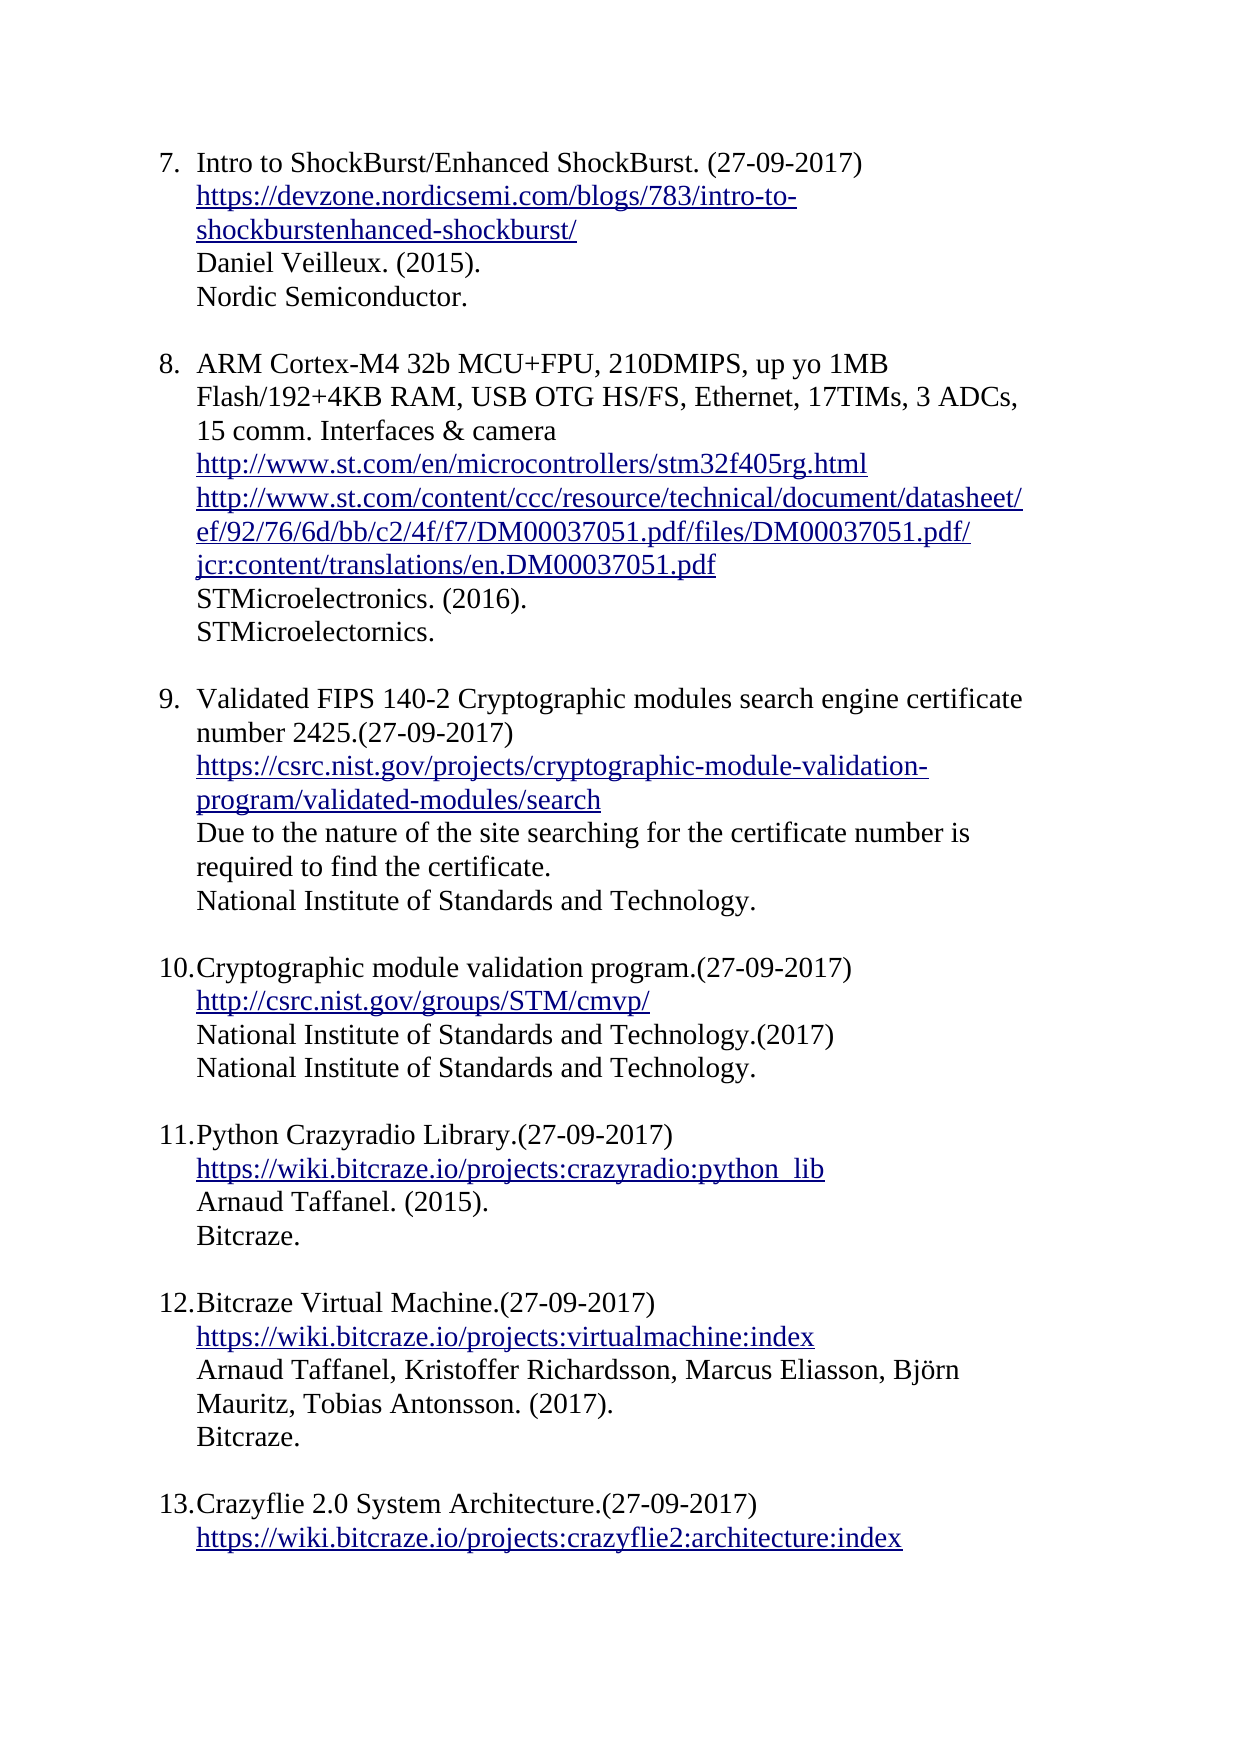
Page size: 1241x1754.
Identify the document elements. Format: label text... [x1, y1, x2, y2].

list Crazyflie 2.0 System Architecture.(27-09-2017) https://wiki.bitcraze.io/projects:crazyflie2:architecture:index [158, 1486, 1042, 1553]
list Validated FIPS 140-2 Cryptographic modules search engine certificate number 2425.(27-09-2017) https://csrc.nist.gov/projects/cryptographic-module-validation-program/validated-modules/search Due to the nature of the site searching for the certificate number is required to find the certificate. National Institute of Standards and Technology. [158, 681, 1042, 916]
list ARM Cortex-M4 32b MCU+FPU, 210DMIPS, up yo 1MB Flash/192+4KB RAM, USB OTG HS/FS, Ethernet, 17TIMs, 3 ADCs, 15 comm. Interfaces & camera http://www.st.com/en/microcontrollers/stm32f405rg.html http://www.st.com/content/ccc/resource/technical/document/datasheet/ef/92/76/6d/bb/c2/4f/f7/DM00037051.pdf/files/DM00037051.pdf/jcr:content/translations/en.DM00037051.pdf STMicroelectronics. (2016). STMicroelectornics. [158, 346, 1042, 648]
list Bitcraze Virtual Machine.(27-09-2017) https://wiki.bitcraze.io/projects:virtualmachine:index Arnaud Taffanel, Kristoffer Richardsson, Marcus Eliasson, Björn Mauritz, Tobias Antonsson. (2017). Bitcraze. [158, 1285, 1042, 1453]
list Cryptographic module validation program.(27-09-2017) http://csrc.nist.gov/groups/STM/cmvp/ National Institute of Standards and Technology.(2017) National Institute of Standards and Technology. [158, 950, 1042, 1084]
list Python Crazyradio Library.(27-09-2017) https://wiki.bitcraze.io/projects:crazyradio:python_lib Arnaud Taffanel. (2015). Bitcraze. [158, 1117, 1042, 1252]
list Intro to ShockBurst/Enhanced ShockBurst. (27-09-2017) https://devzone.nordicsemi.com/blogs/783/intro-to-shockburstenhanced-shockburst/ Daniel Veilleux. (2015). Nordic Semiconductor. [158, 145, 1042, 312]
